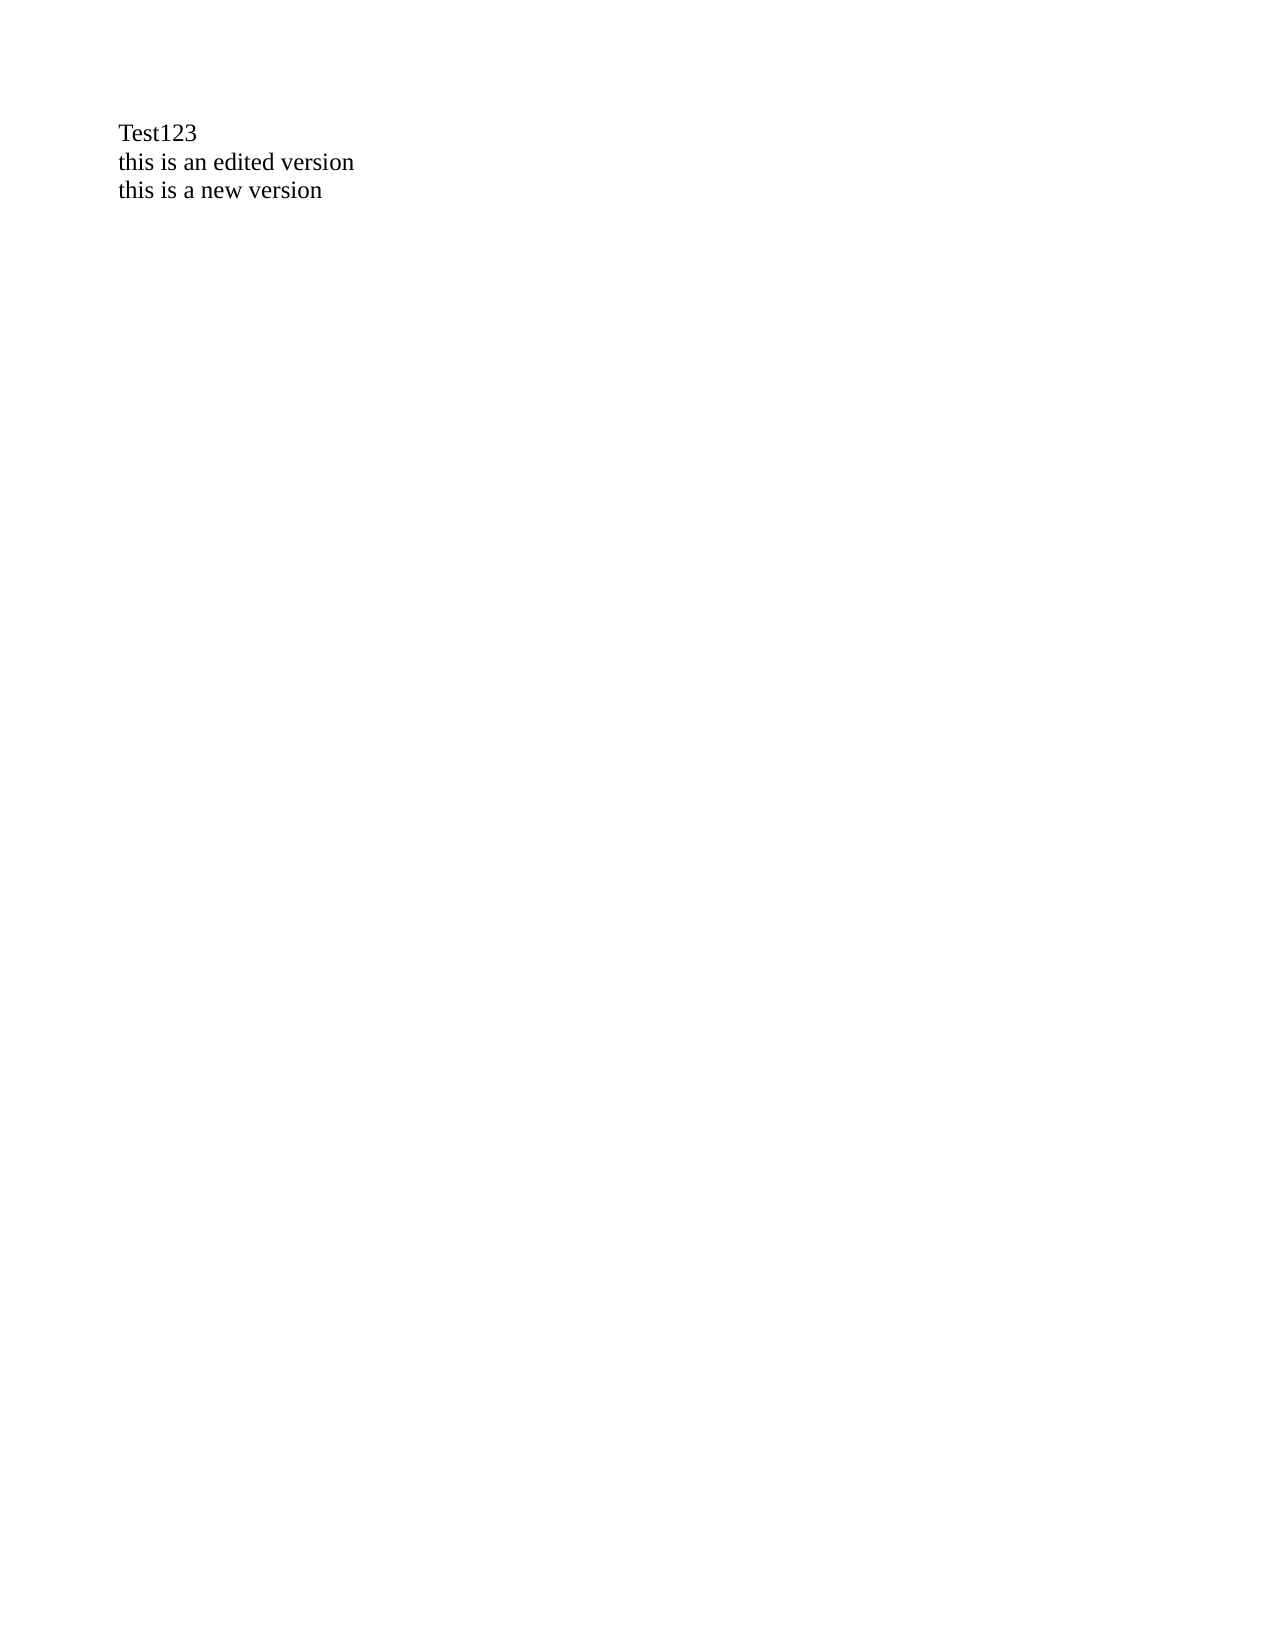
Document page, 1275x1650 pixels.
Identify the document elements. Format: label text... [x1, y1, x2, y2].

text Test123 [118, 118, 1157, 147]
text this is a new version [118, 176, 1157, 204]
text this is an edited version [118, 147, 1157, 176]
